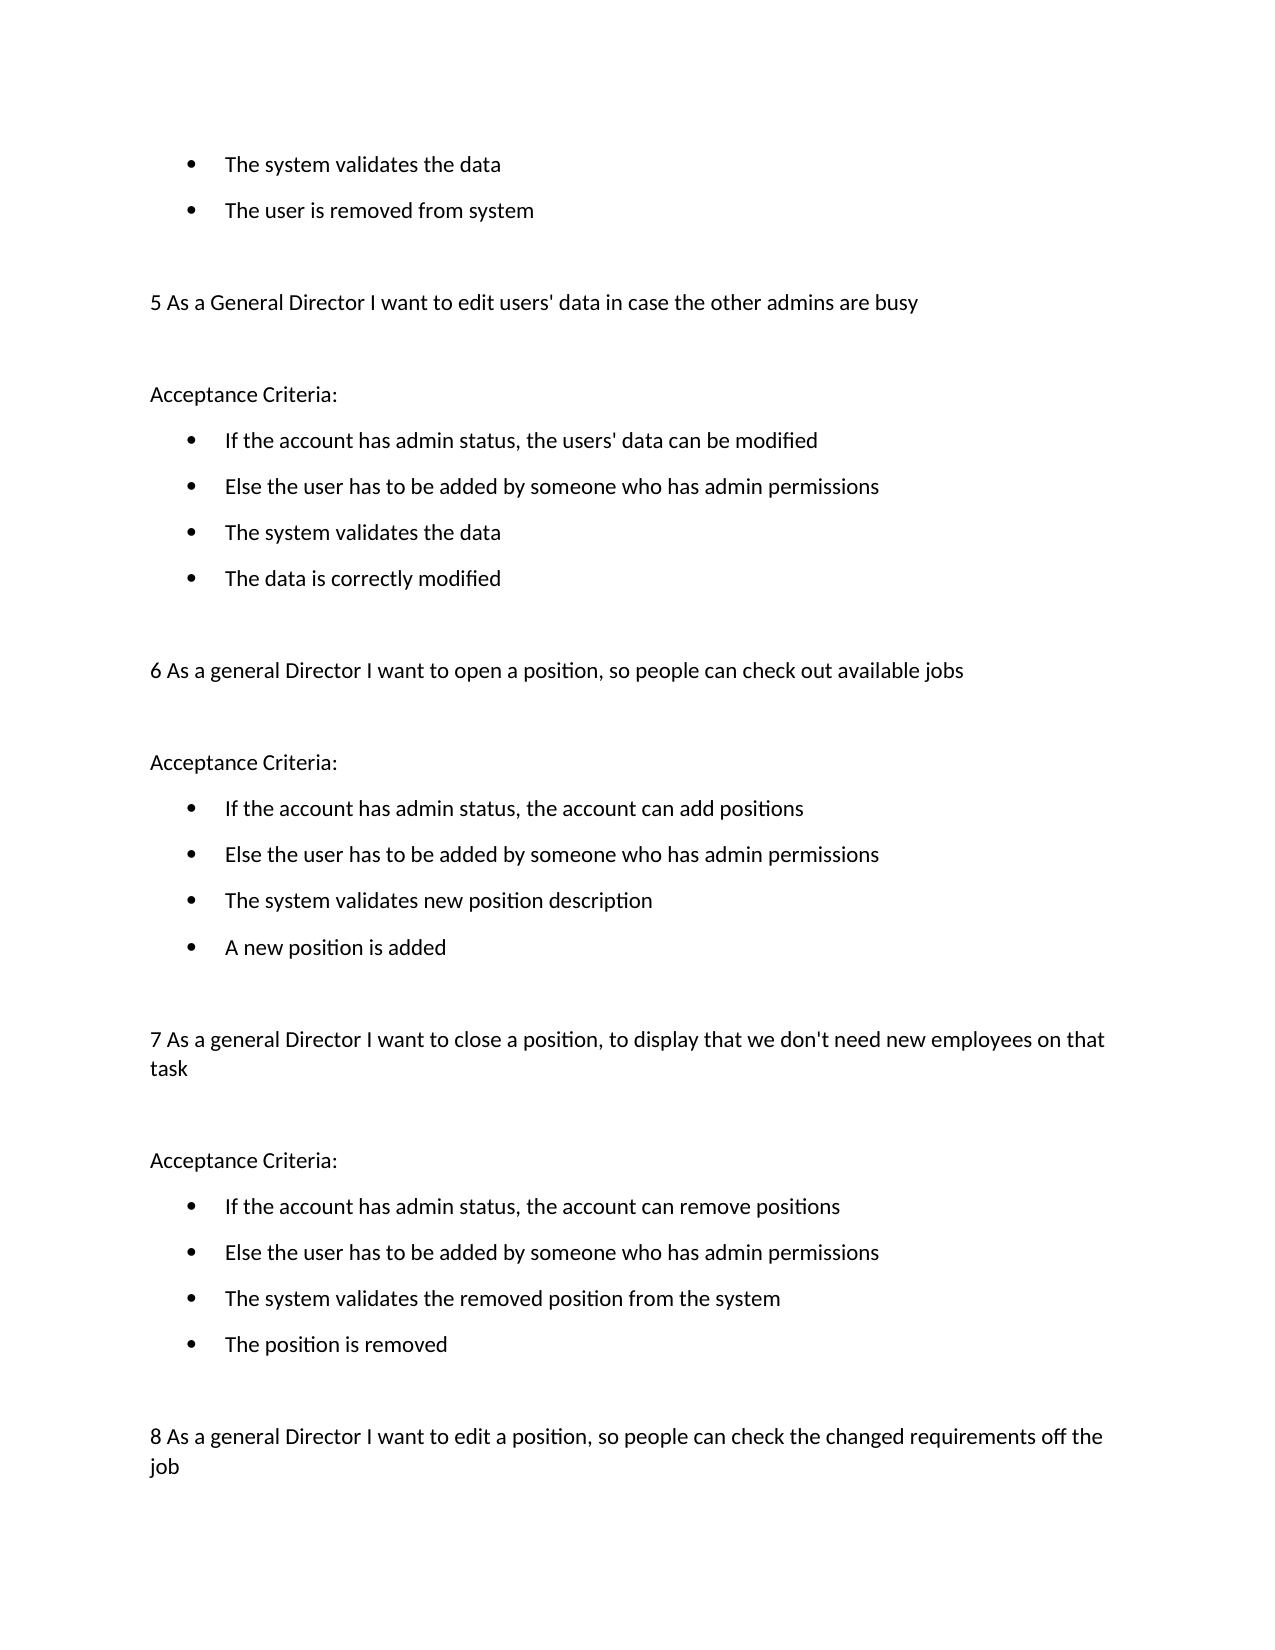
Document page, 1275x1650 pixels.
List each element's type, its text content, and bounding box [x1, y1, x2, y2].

list The system validates new position description [187, 887, 1125, 915]
list The user is removed from system [187, 196, 1125, 224]
list The position is removed [187, 1330, 1125, 1358]
list The system validates the data [187, 518, 1125, 546]
list Else the user has to be added by someone who has admin permissions [187, 472, 1125, 500]
list Else the user has to be added by someone who has admin permissions [187, 841, 1125, 869]
text Acceptance Criteria: [150, 1146, 1125, 1174]
list The data is correctly modified [187, 564, 1125, 592]
list If the account has admin status, the account can add positions [187, 794, 1125, 823]
text Acceptance Criteria: [150, 748, 1125, 777]
list If the account has admin status, the users' data can be modified [187, 426, 1125, 454]
text 6 As a general Director I want to open a position, so people can check out available jobs [150, 656, 1125, 684]
text 8 As a general Director I want to edit a position, so people can check the changed requirements off the job [150, 1422, 1125, 1480]
text Acceptance Criteria: [150, 380, 1125, 408]
text 7 As a general Director I want to close a position, to display that we don't need new employees on that task [150, 1025, 1125, 1082]
list If the account has admin status, the account can remove positions [187, 1192, 1125, 1220]
list Else the user has to be added by someone who has admin permissions [187, 1238, 1125, 1266]
list The system validates the data [187, 150, 1125, 178]
list The system validates the removed position from the system [187, 1284, 1125, 1312]
text 5 As a General Director I want to edit users' data in case the other admins are busy [150, 288, 1125, 316]
list A new position is added [187, 933, 1125, 961]
